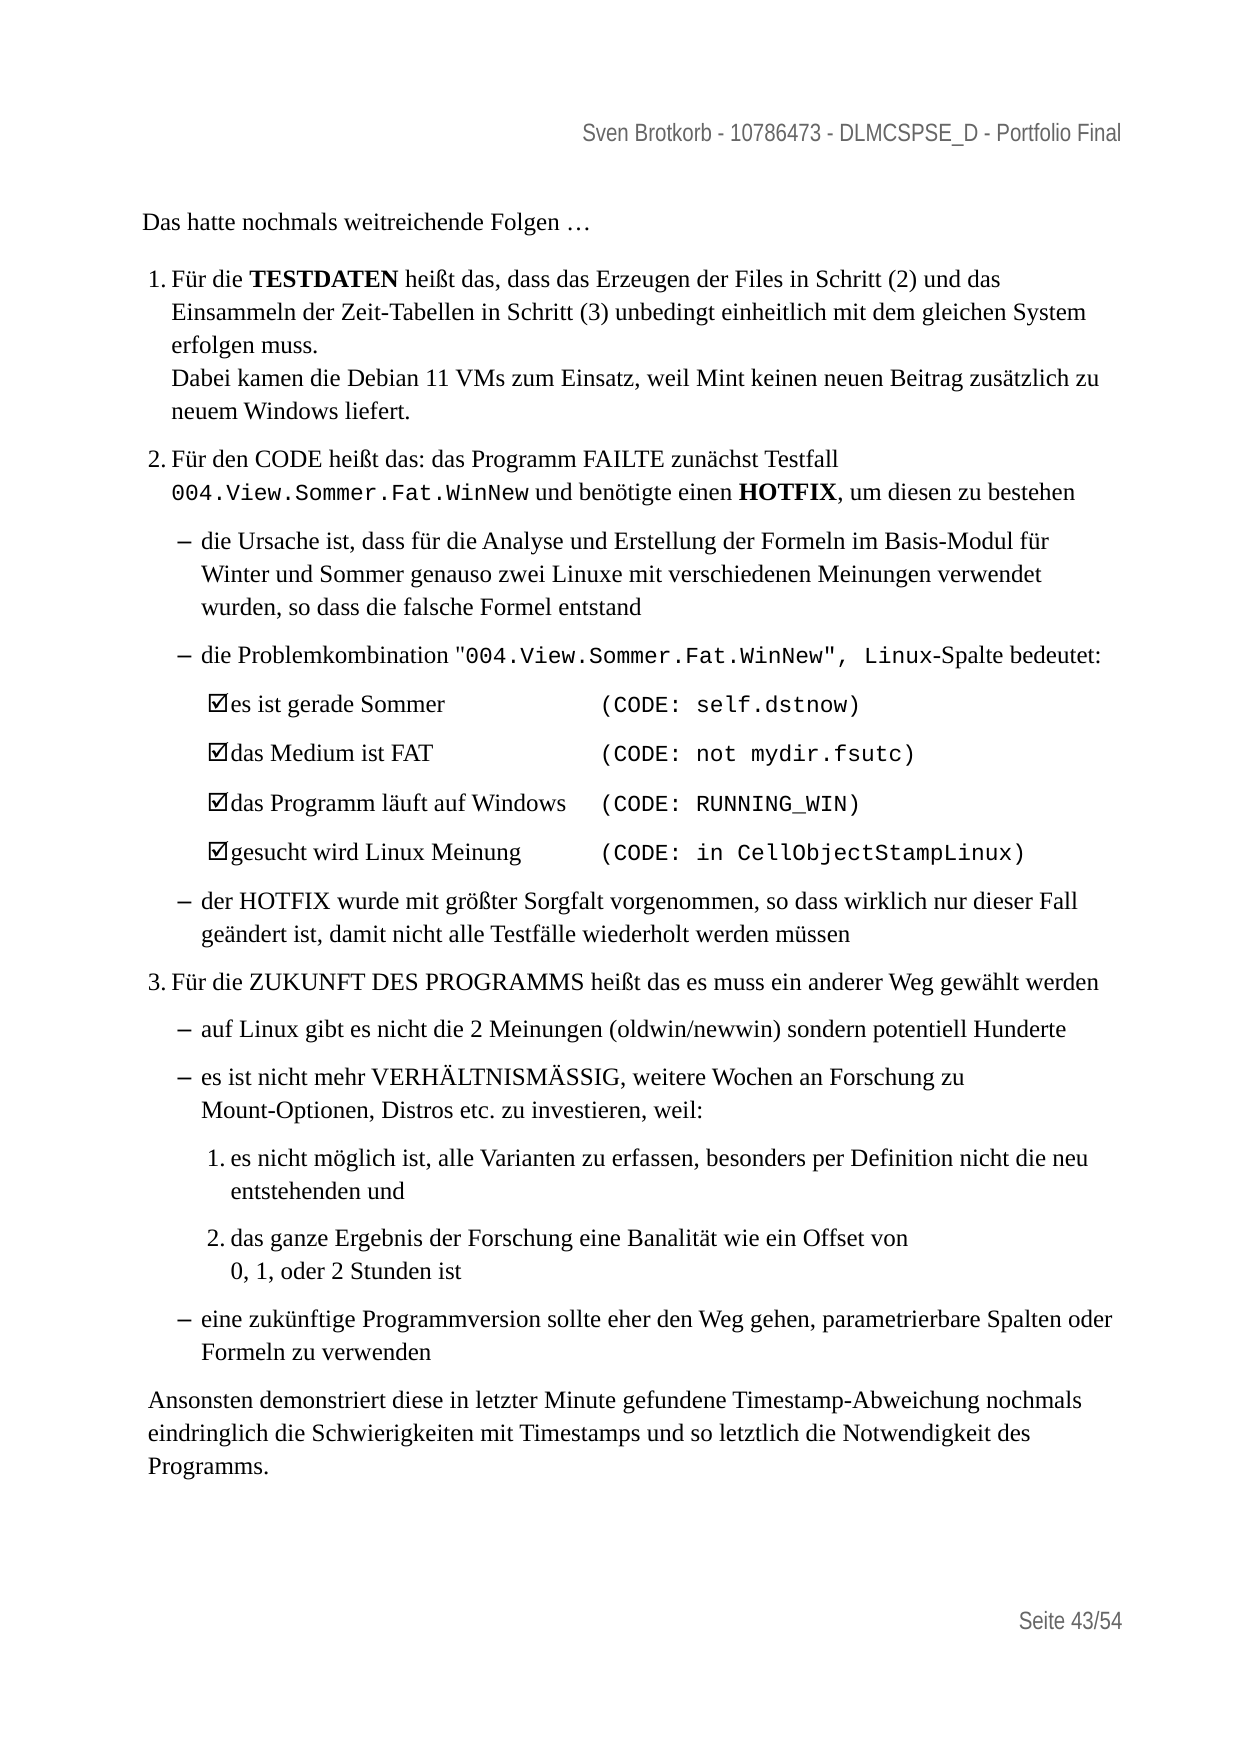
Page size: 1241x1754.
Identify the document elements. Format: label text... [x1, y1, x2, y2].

list Für den CODE heißt das: das Programm FAILTE zunächst Testfall 004.View.Sommer.Fat.WinNew und benötigte einen HOTFIX, um diesen zu bestehen [148, 444, 1122, 507]
list auf Linux gibt es nicht die 2 Meinungen (oldwin/newwin) sondern potentiell Hunderte [177, 1014, 1122, 1043]
list das Programm läuft auf Windows (CODE: RUNNING_WIN) [207, 788, 1122, 818]
list Für die TESTDATEN heißt das, dass das Erzeugen der Files in Schritt (2) und das Einsammeln der Zeit-Tabellen in Schritt (3) unbedingt einheitlich mit dem gleichen System erfolgen muss. Dabei kamen die Debian 11 VMs zum Einsatz, weil Mint keinen neuen Beitrag zusätzlich zu neuem Windows liefert. [148, 264, 1122, 425]
list es ist gerade Sommer (CODE: self.dstnow) [207, 689, 1122, 719]
list die Ursache ist, dass für die Analyse und Erstellung der Formeln im Basis-Modul für Winter und Sommer genauso zwei Linuxe mit verschiedenen Meinungen verwendet wurden, so dass die falsche Formel entstand [177, 526, 1122, 621]
list Für die ZUKUNFT DES PROGRAMMS heißt das es muss ein anderer Weg gewählt werden [148, 967, 1122, 996]
text Ansonsten demonstriert diese in letzter Minute gefundene Timestamp-Abweichung nochmals eindringlich die Schwierigkeiten mit Timestamps und so letztlich die Notwendigkeit des Programms. [148, 1385, 1122, 1479]
list eine zukünftige Programmversion sollte eher den Weg gehen, parametrierbare Spalten oder Formeln zu verwenden [177, 1304, 1122, 1366]
list Das hatte nochmals weitreichende Folgen … [118, 178, 1122, 264]
list der HOTFIX wurde mit größter Sorgfalt vorgenommen, so dass wirklich nur dieser Fall geändert ist, damit nicht alle Testfälle wiederholt werden müssen [177, 886, 1122, 948]
list es nicht möglich ist, alle Varianten zu erfassen, besonders per Definition nicht die neu entstehenden und [207, 1143, 1122, 1204]
list das Medium ist FAT (CODE: not mydir.fsutc) [207, 738, 1122, 769]
list gesucht wird Linux Meinung (CODE: in CellObjectStampLinux) [207, 837, 1122, 867]
list es ist nicht mehr VERHÄLTNISMÄSSIG, weitere Wochen an Forschung zu Mount-Optionen, Distros etc. zu investieren, weil: [177, 1062, 1122, 1124]
list das ganze Ergebnis der Forschung eine Banalität wie ein Offset von 0, 1, oder 2 Stunden ist [207, 1223, 1122, 1285]
list die Problemkombination "004.View.Sommer.Fat.WinNew", Linux-Spalte bedeutet: [177, 640, 1122, 670]
